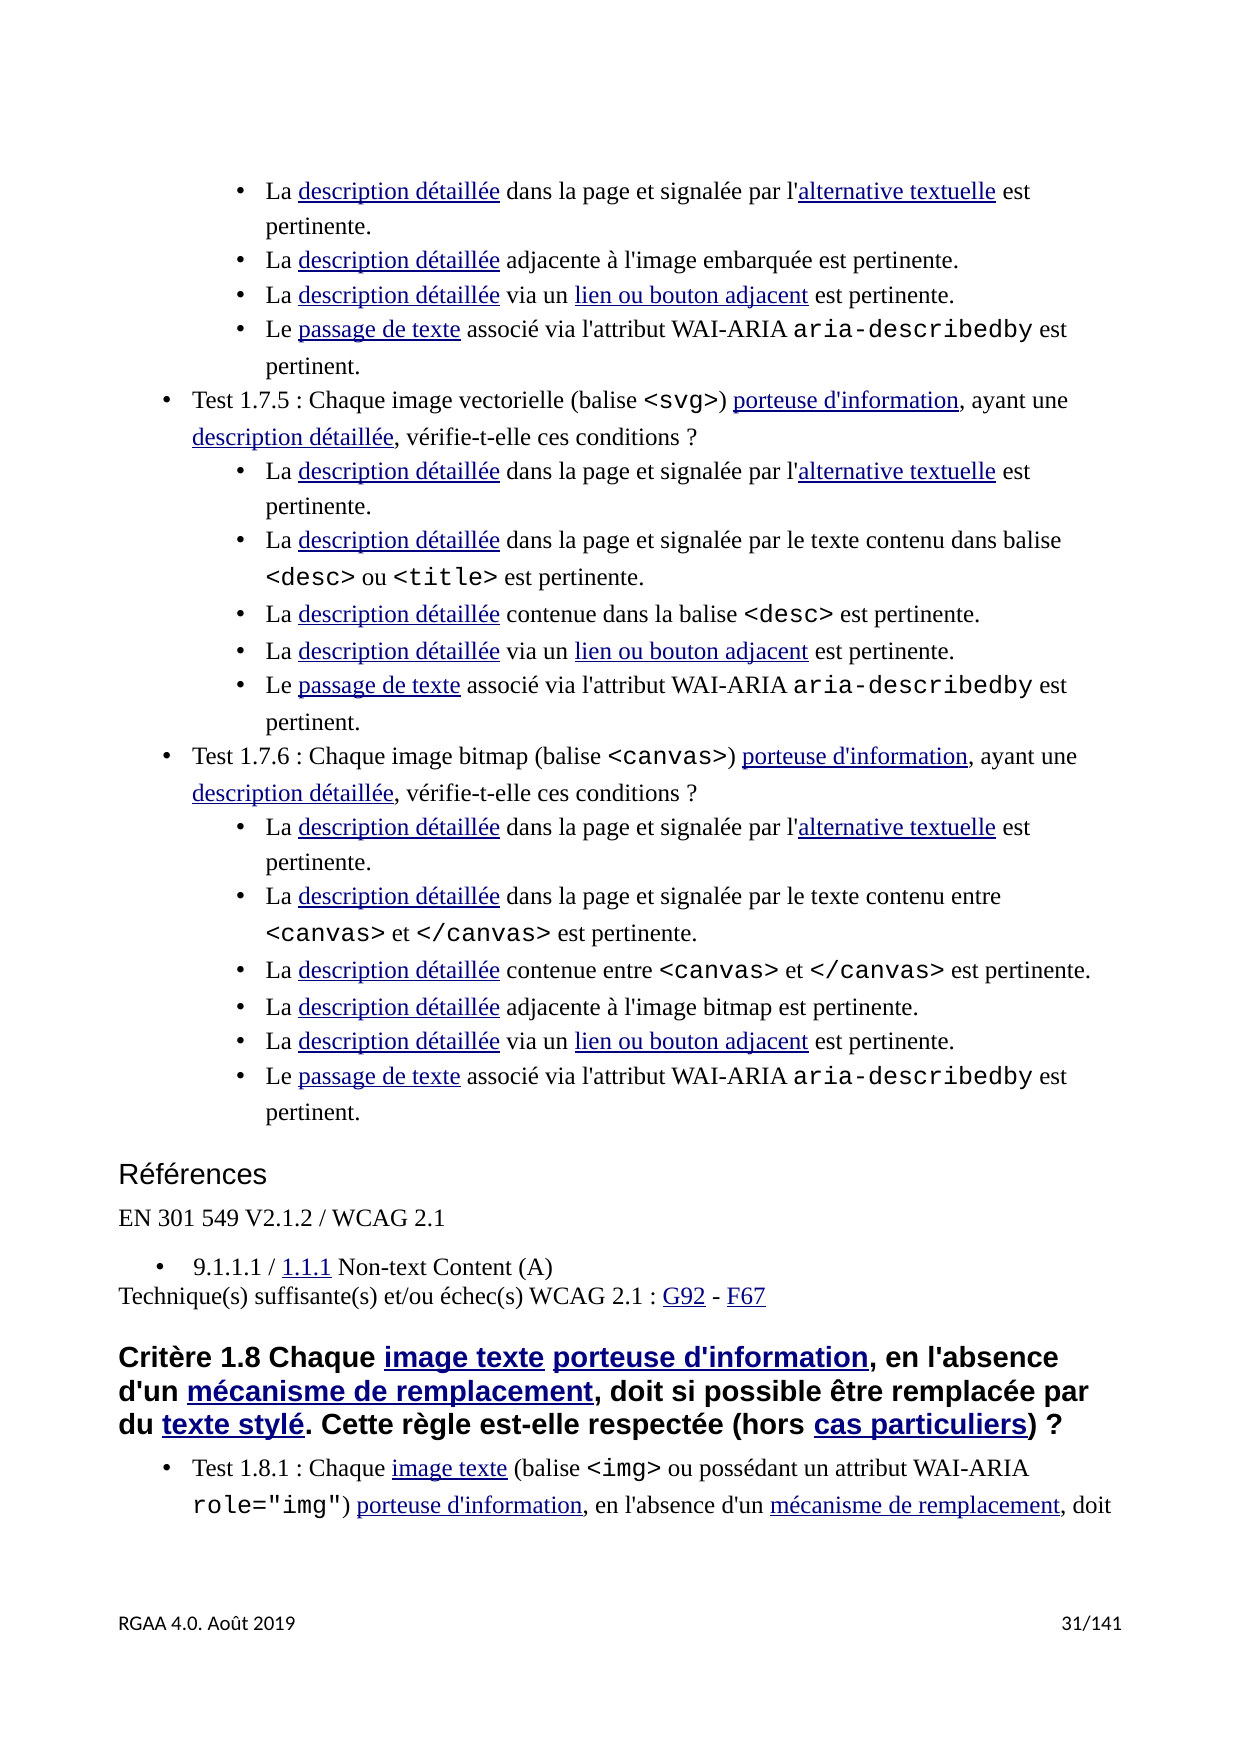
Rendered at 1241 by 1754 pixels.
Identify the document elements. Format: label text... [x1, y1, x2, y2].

list Test 1.7.6 : Chaque image bitmap (balise <canvas>) porteuse d'information, ayant une description détaillée, vérifie-t-elle ces conditions ? [162, 741, 1122, 807]
list La description détaillée dans la page et signalée par le texte contenu entre <canvas> et </canvas> est pertinente. [236, 881, 1122, 949]
list La description détaillée dans la page et signalée par l'alternative textuelle est pertinente. [236, 812, 1122, 876]
list Test 1.8.1 : Chaque image texte (balise <img> ou possédant un attribut WAI-ARIA role="img") porteuse d'information, en l'absence d'un mécanisme de remplacement, doit [162, 1453, 1122, 1521]
list La description détaillée contenue dans la balise <desc> est pertinente. [236, 599, 1122, 630]
list La description détaillée contenue entre <canvas> et </canvas> est pertinente. [236, 955, 1122, 986]
list Le passage de texte associé via l'attribut WAI-ARIA aria-describedby est pertinent. [236, 314, 1122, 379]
list La description détaillée dans la page et signalée par l'alternative textuelle est pertinente. [236, 176, 1122, 239]
list Le passage de texte associé via l'attribut WAI-ARIA aria-describedby est pertinent. [236, 670, 1122, 736]
text EN 301 549 V2.1.2 / WCAG 2.1 [118, 1203, 1122, 1232]
subtitle Critère 1.8 Chaque image texte porteuse d'information, en l'absence d'un mécanisme de remplacement, doit si possible être remplacée par du texte stylé. Cette règle est-elle respectée (hors cas particuliers) ? [118, 1340, 1122, 1441]
list La description détaillée via un lien ou bouton adjacent est pertinente. [236, 280, 1122, 308]
list Test 1.7.5 : Chaque image vectorielle (balise <svg>) porteuse d'information, ayant une description détaillée, vérifie-t-elle ces conditions ? [162, 385, 1122, 451]
list Le passage de texte associé via l'attribut WAI-ARIA aria-describedby est pertinent. [236, 1061, 1122, 1126]
list La description détaillée adjacente à l'image bitmap est pertinente. [236, 992, 1122, 1021]
subtitle Références [118, 1157, 1122, 1190]
list La description détaillée via un lien ou bouton adjacent est pertinente. [236, 1026, 1122, 1055]
text Technique(s) suffisante(s) et/ou échec(s) WCAG 2.1 : G92 - F67 [118, 1281, 1122, 1309]
list La description détaillée adjacente à l'image embarquée est pertinente. [236, 245, 1122, 274]
list 9.1.1.1 / 1.1.1 Non-text Content (A) [156, 1252, 1122, 1281]
list La description détaillée dans la page et signalée par le texte contenu dans balise <desc> ou <title> est pertinente. [236, 525, 1122, 593]
list La description détaillée via un lien ou bouton adjacent est pertinente. [236, 636, 1122, 664]
list La description détaillée dans la page et signalée par l'alternative textuelle est pertinente. [236, 456, 1122, 519]
